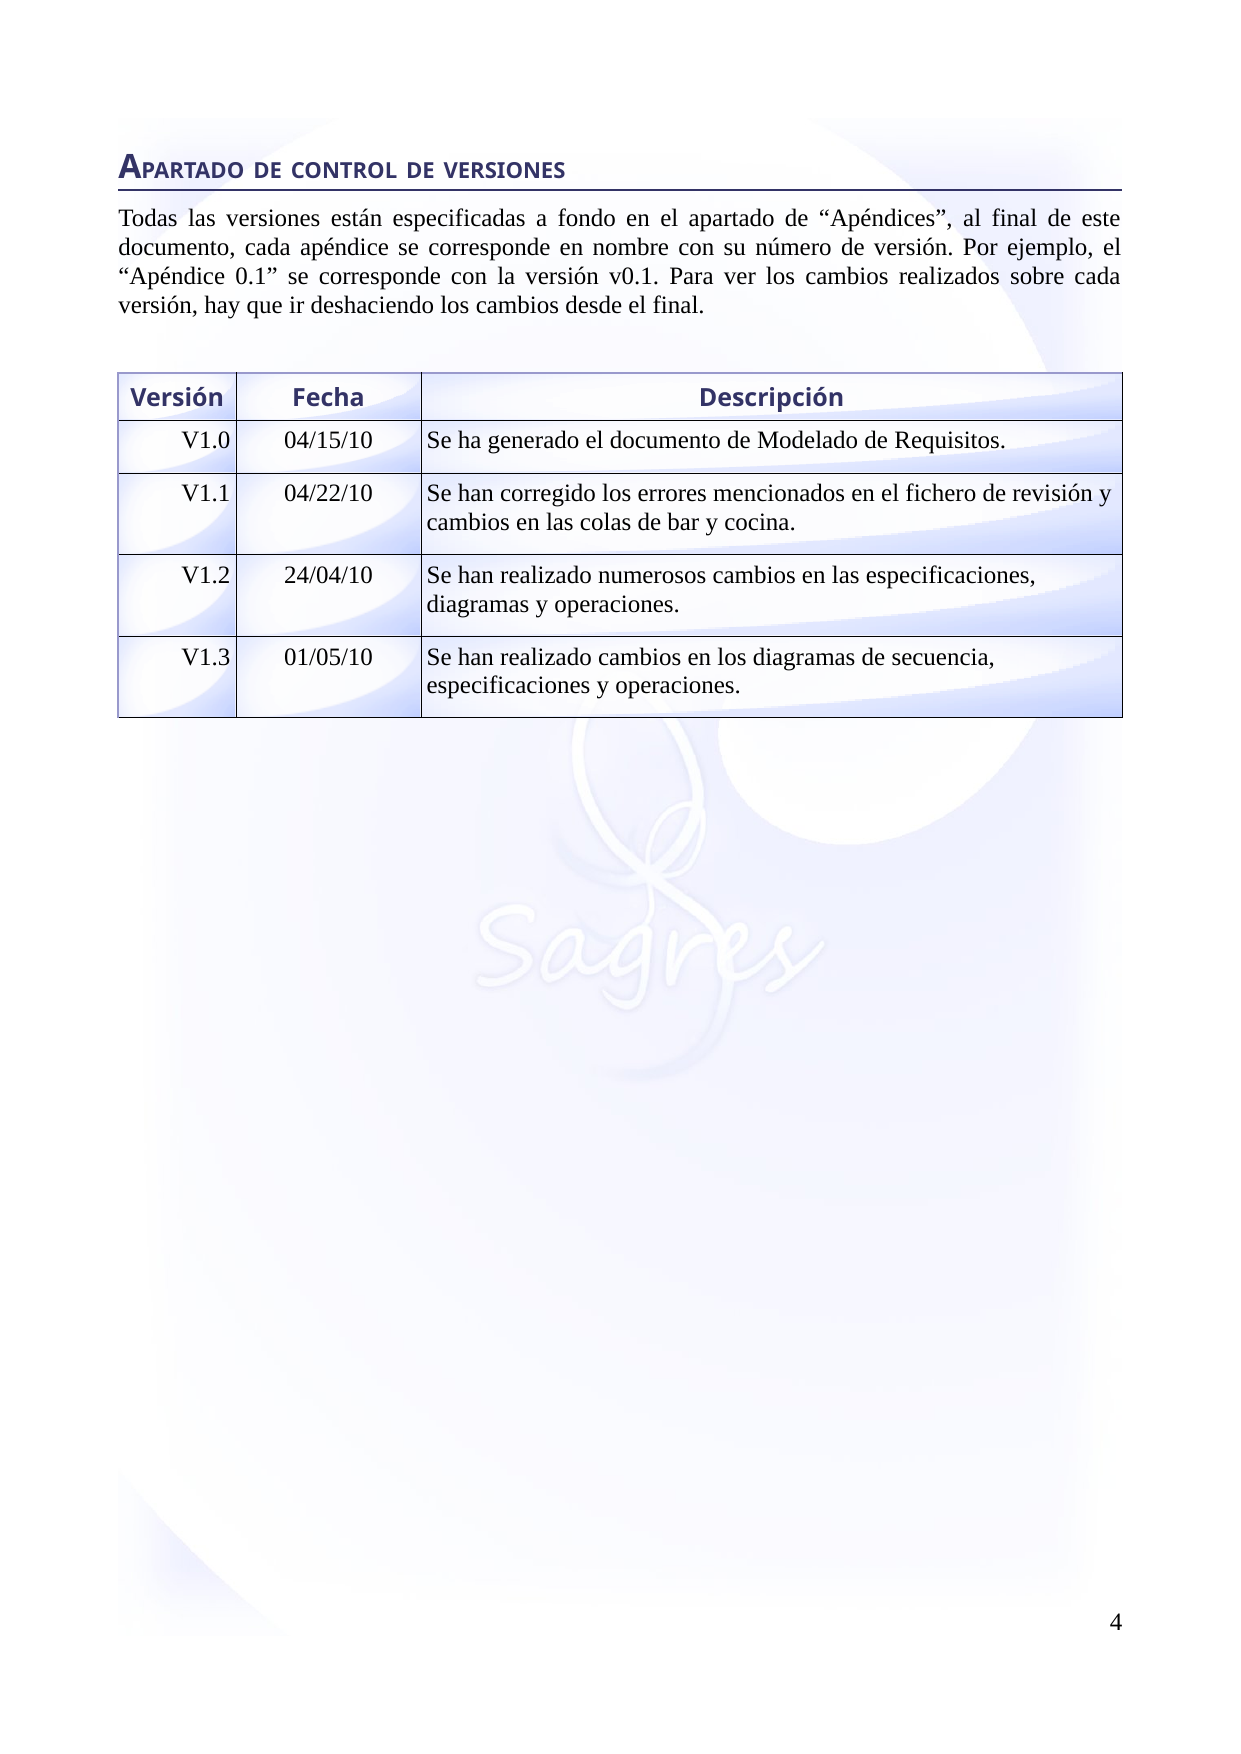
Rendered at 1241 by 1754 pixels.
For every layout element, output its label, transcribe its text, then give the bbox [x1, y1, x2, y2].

table_header Fecha [237, 374, 421, 420]
picture [118, 191, 1122, 203]
text Todas las versiones están especificadas a fondo en el apartado de “Apéndices”, al final de este documento, cada apéndice se corresponde en nombre con su número de versión. Por ejemplo, el “Apéndice 0.1” se corresponde con la versión v0.1. Para ver los cambios realizados sobre cada versión, hay que ir deshaciendo los cambios desde el final. [118, 203, 1122, 318]
table_cell 01/05/10 [237, 637, 421, 717]
table_header Descripción [422, 374, 1122, 420]
subtitle Apartado de control de versiones [118, 143, 1122, 189]
table_cell 22/04/10 [237, 474, 421, 554]
table_cell V1.3 [119, 637, 236, 717]
table_cell 24/04/10 [237, 555, 421, 636]
picture [118, 718, 1122, 1636]
table_cell Se han realizado cambios en los diagramas de secuencia, especificaciones y operaciones. [422, 637, 1122, 717]
picture [118, 318, 1122, 372]
table_cell Se han corregido los errores mencionados en el fichero de revisión y cambios en las colas de bar y cocina. [422, 474, 1122, 554]
picture [118, 118, 1122, 143]
table_cell V1.0 [119, 421, 236, 473]
table_cell V1.1 [119, 474, 236, 554]
table_cell V1.2 [119, 555, 236, 636]
table_cell Se han realizado numerosos cambios en las especificaciones, diagramas y operaciones. [422, 555, 1122, 636]
table_cell 15/04/10 [237, 421, 421, 473]
table_header Versión [119, 374, 236, 420]
table_cell Se ha generado el documento de Modelado de Requisitos. [422, 421, 1122, 473]
